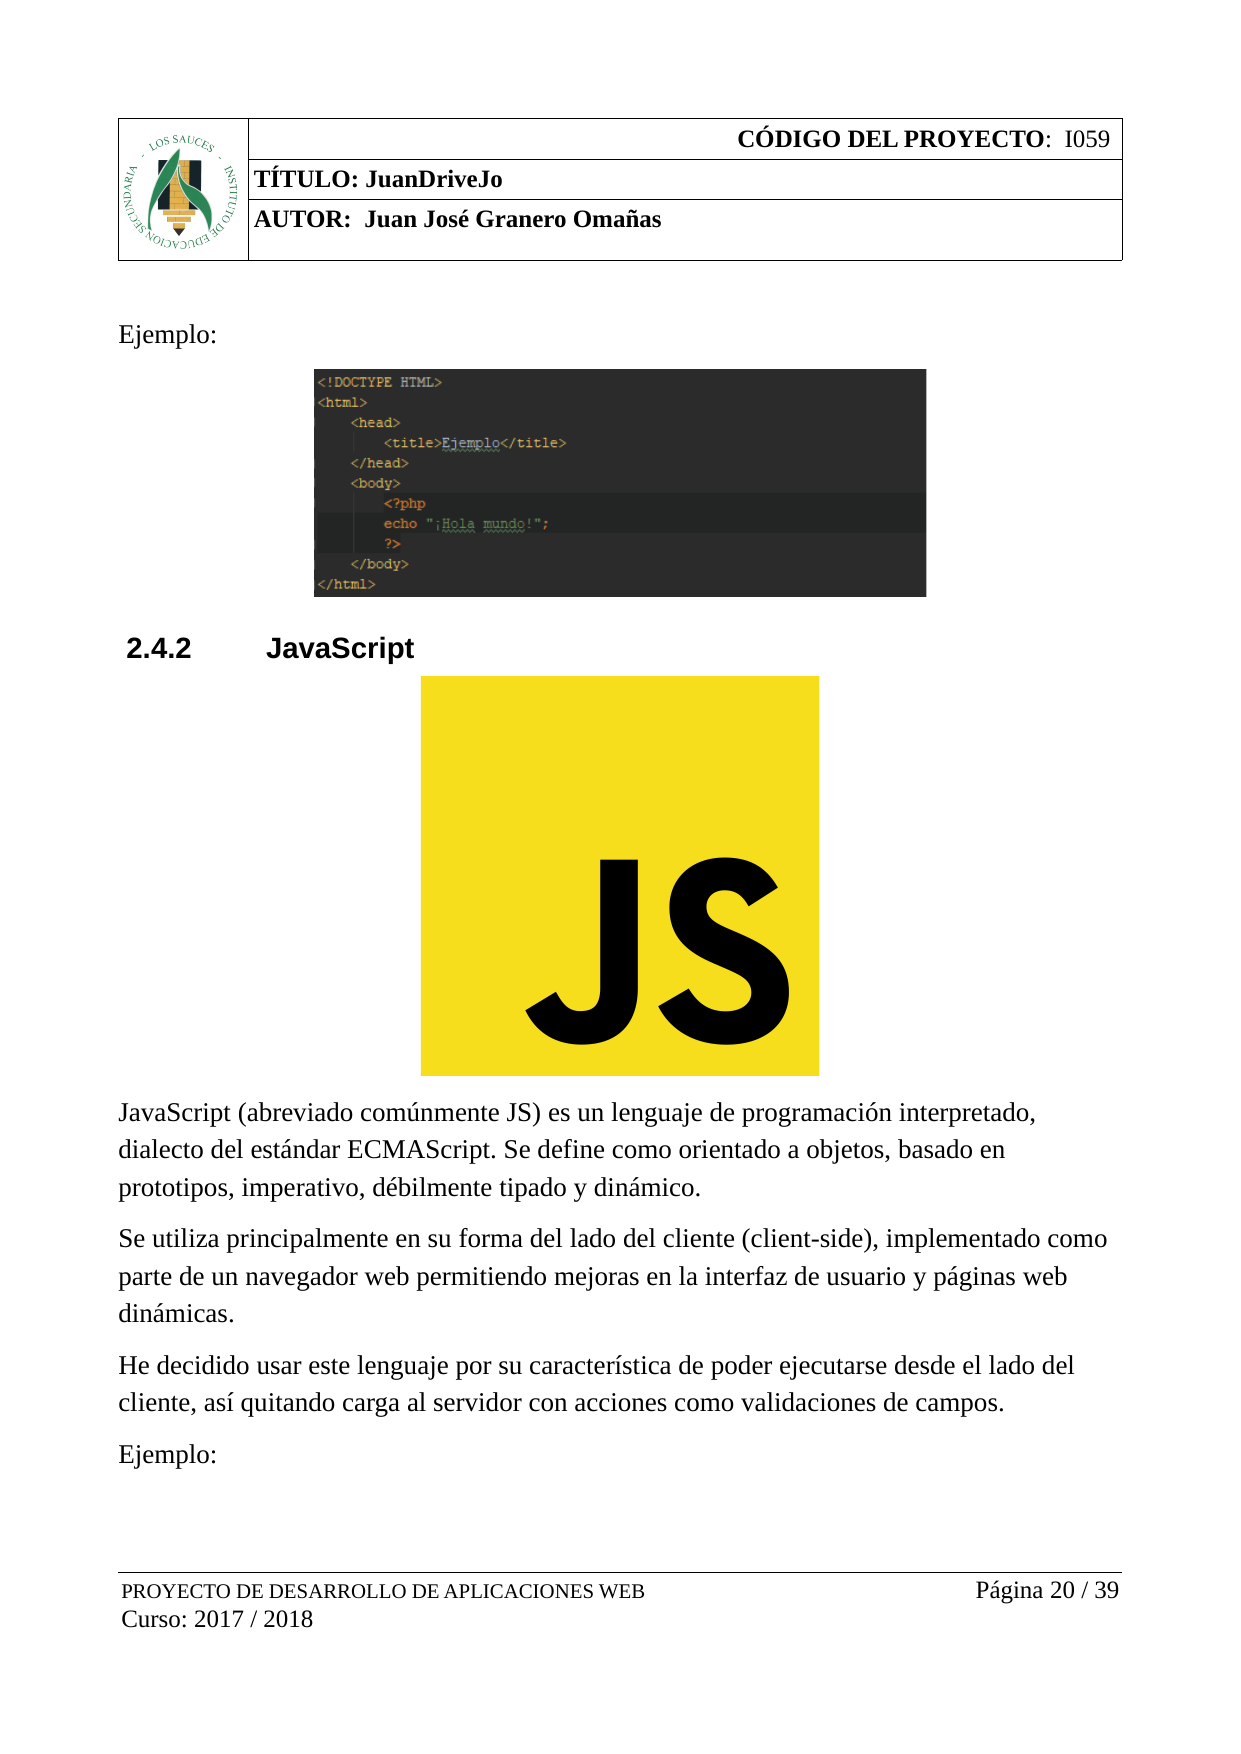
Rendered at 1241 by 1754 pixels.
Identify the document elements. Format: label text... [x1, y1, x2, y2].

text Ejemplo: [118, 1438, 1122, 1469]
text Ejemplo: [118, 318, 1122, 349]
picture [420, 676, 820, 1076]
picture [314, 369, 927, 597]
text JavaScript (abreviado comúnmente JS) es un lenguaje de programación interpretado, dialecto del estándar ECMAScript. Se define como orientado a objetos, basado en prototipos, imperativo, débilmente tipado y dinámico. [118, 1096, 1122, 1202]
text Se utiliza principalmente en su forma del lado del cliente (client-side), implementado como parte de un navegador web permitiendo mejoras en la interfaz de usuario y páginas web dinámicas. [118, 1222, 1122, 1328]
picture [112, 123, 254, 257]
text He decidido usar este lenguaje por su característica de poder ejecutarse desde el lado del cliente, así quitando carga al servidor con acciones como validaciones de campos. [118, 1349, 1122, 1417]
subtitle JavaScript [118, 631, 1122, 664]
